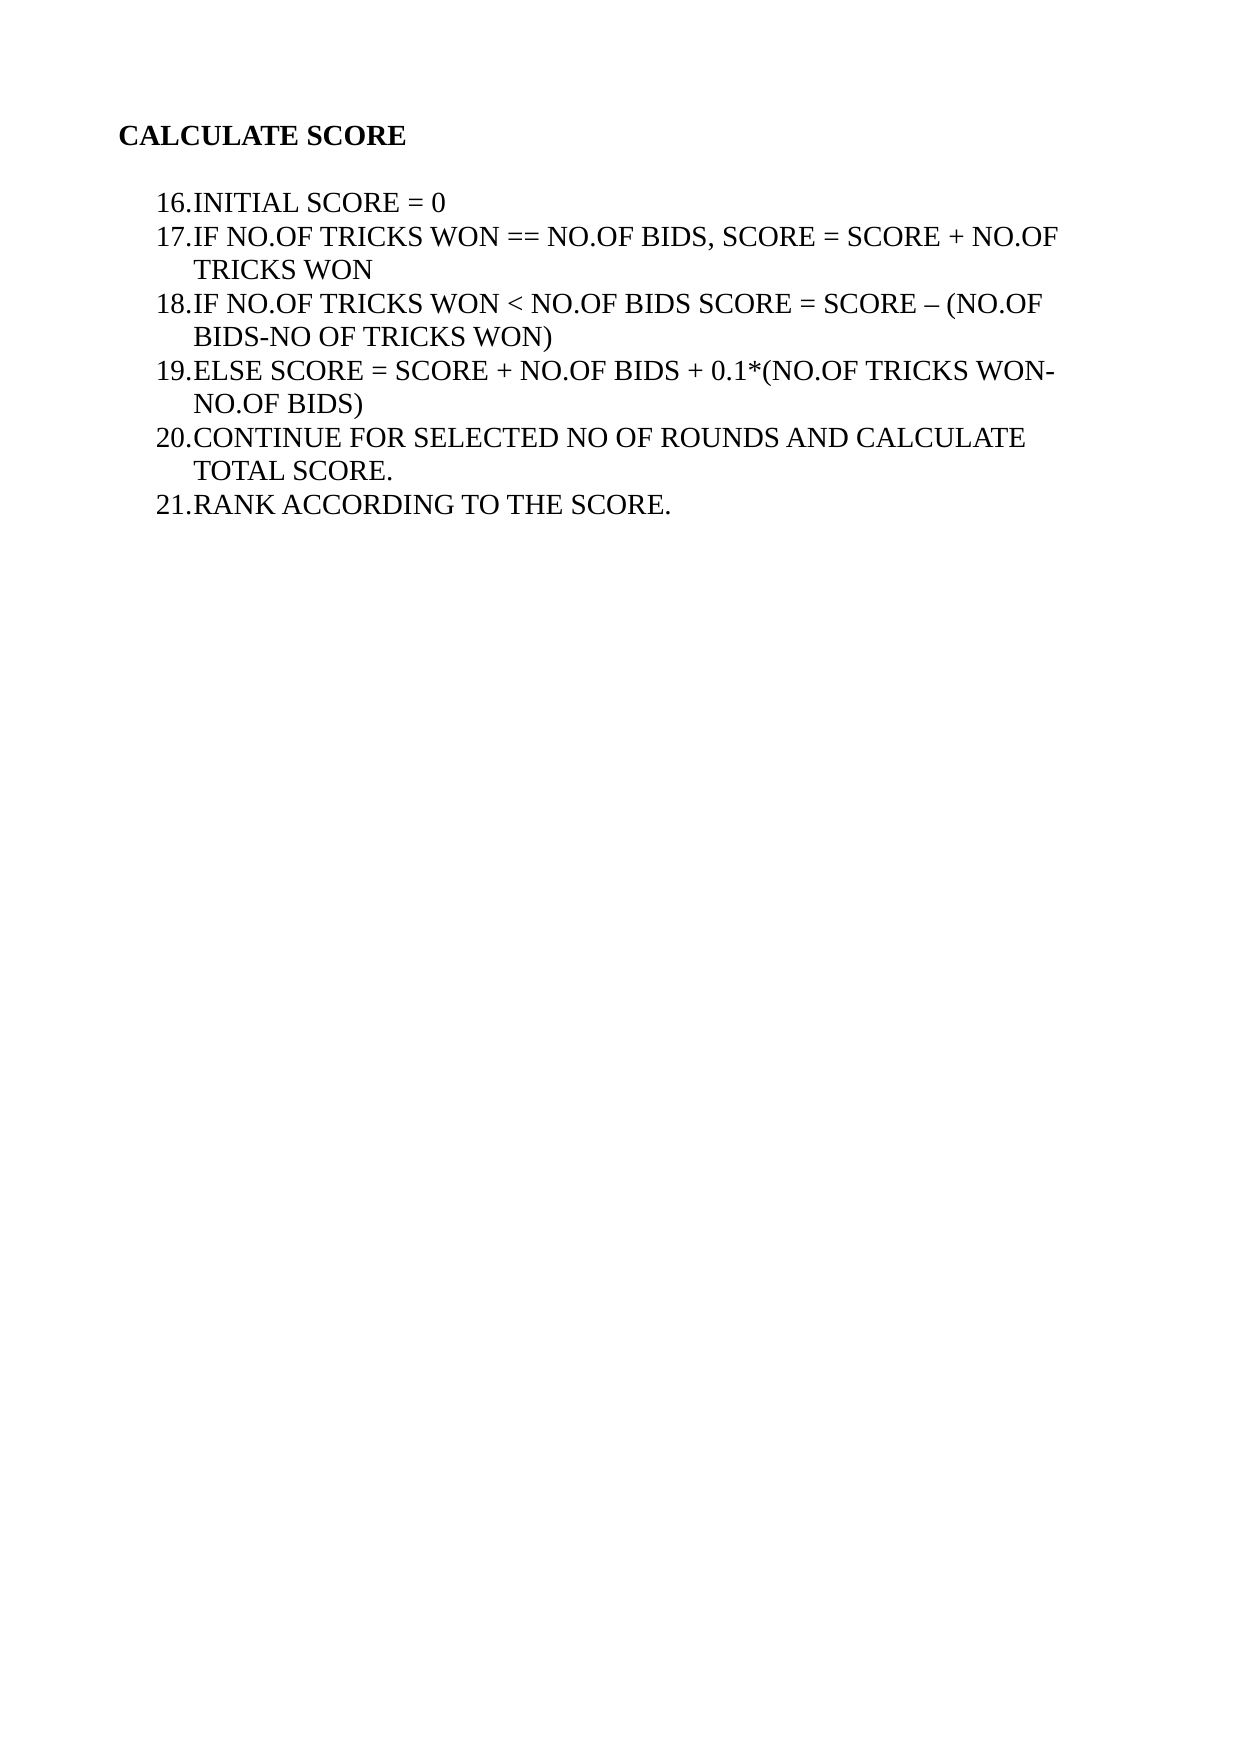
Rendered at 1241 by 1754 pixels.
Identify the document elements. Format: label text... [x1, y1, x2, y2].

list IF NO.OF TRICKS WON == NO.OF BIDS, SCORE = SCORE + NO.OF TRICKS WON [156, 219, 1122, 286]
list ELSE SCORE = SCORE + NO.OF BIDS + 0.1*(NO.OF TRICKS WON-NO.OF BIDS) [156, 353, 1122, 420]
list IF NO.OF TRICKS WON < NO.OF BIDS SCORE = SCORE – (NO.OF BIDS-NO OF TRICKS WON) [156, 286, 1122, 353]
list RANK ACCORDING TO THE SCORE. [156, 487, 1122, 521]
text CALCULATE SCORE [118, 118, 1122, 152]
list INITIAL SCORE = 0 [156, 185, 1122, 219]
list CONTINUE FOR SELECTED NO OF ROUNDS AND CALCULATE TOTAL SCORE. [156, 420, 1122, 487]
